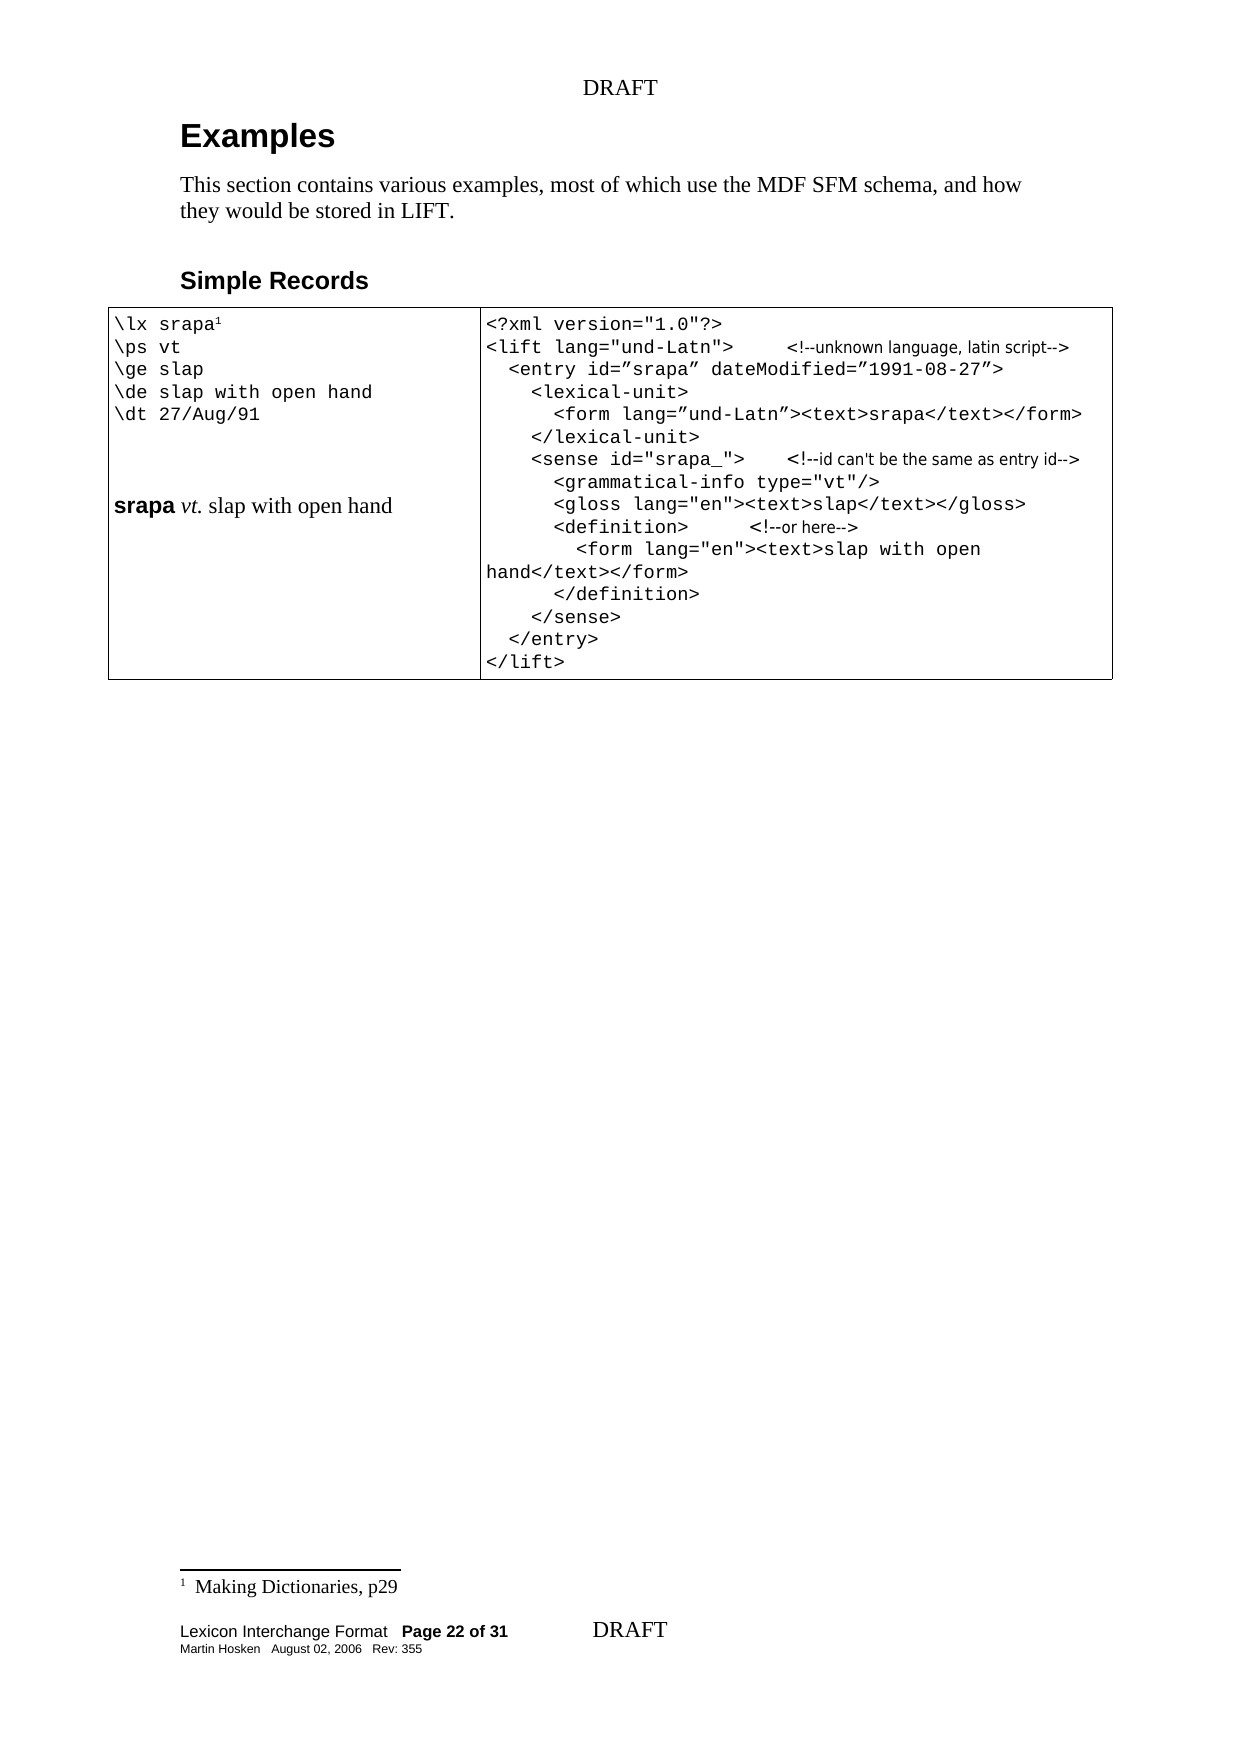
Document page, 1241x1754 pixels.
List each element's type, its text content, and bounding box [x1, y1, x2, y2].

table_header \lx srapa \ps vt \ge slap \de slap with open hand \dt 27/Aug/91 srapa vt. slap with open hand [109, 308, 480, 678]
text This section contains various examples, most of which use the MDF SFM schema, and how they would be stored in LIFT. [180, 172, 1061, 223]
subtitle Examples [180, 117, 1061, 154]
subtitle Simple Records [180, 267, 1061, 295]
table_header <?xml version="1.0"?> <lift lang="und-Latn"> <!--unknown language, latin script--> <entry id=”srapa” dateModified=”1991-08-27”> <lexical-unit> <form lang=”und-Latn”><text>srapa</text></form> </lexical-unit> <sense id="srapa_"> <!--id can't be the same as entry id--> <grammatical-info type="vt"/> <gloss lang="en"><text>slap</text></gloss> <definition> <!--or here--> <form lang="en"><text>slap with open hand</text></form> </definition> </sense> </entry> </lift> [481, 308, 1112, 678]
